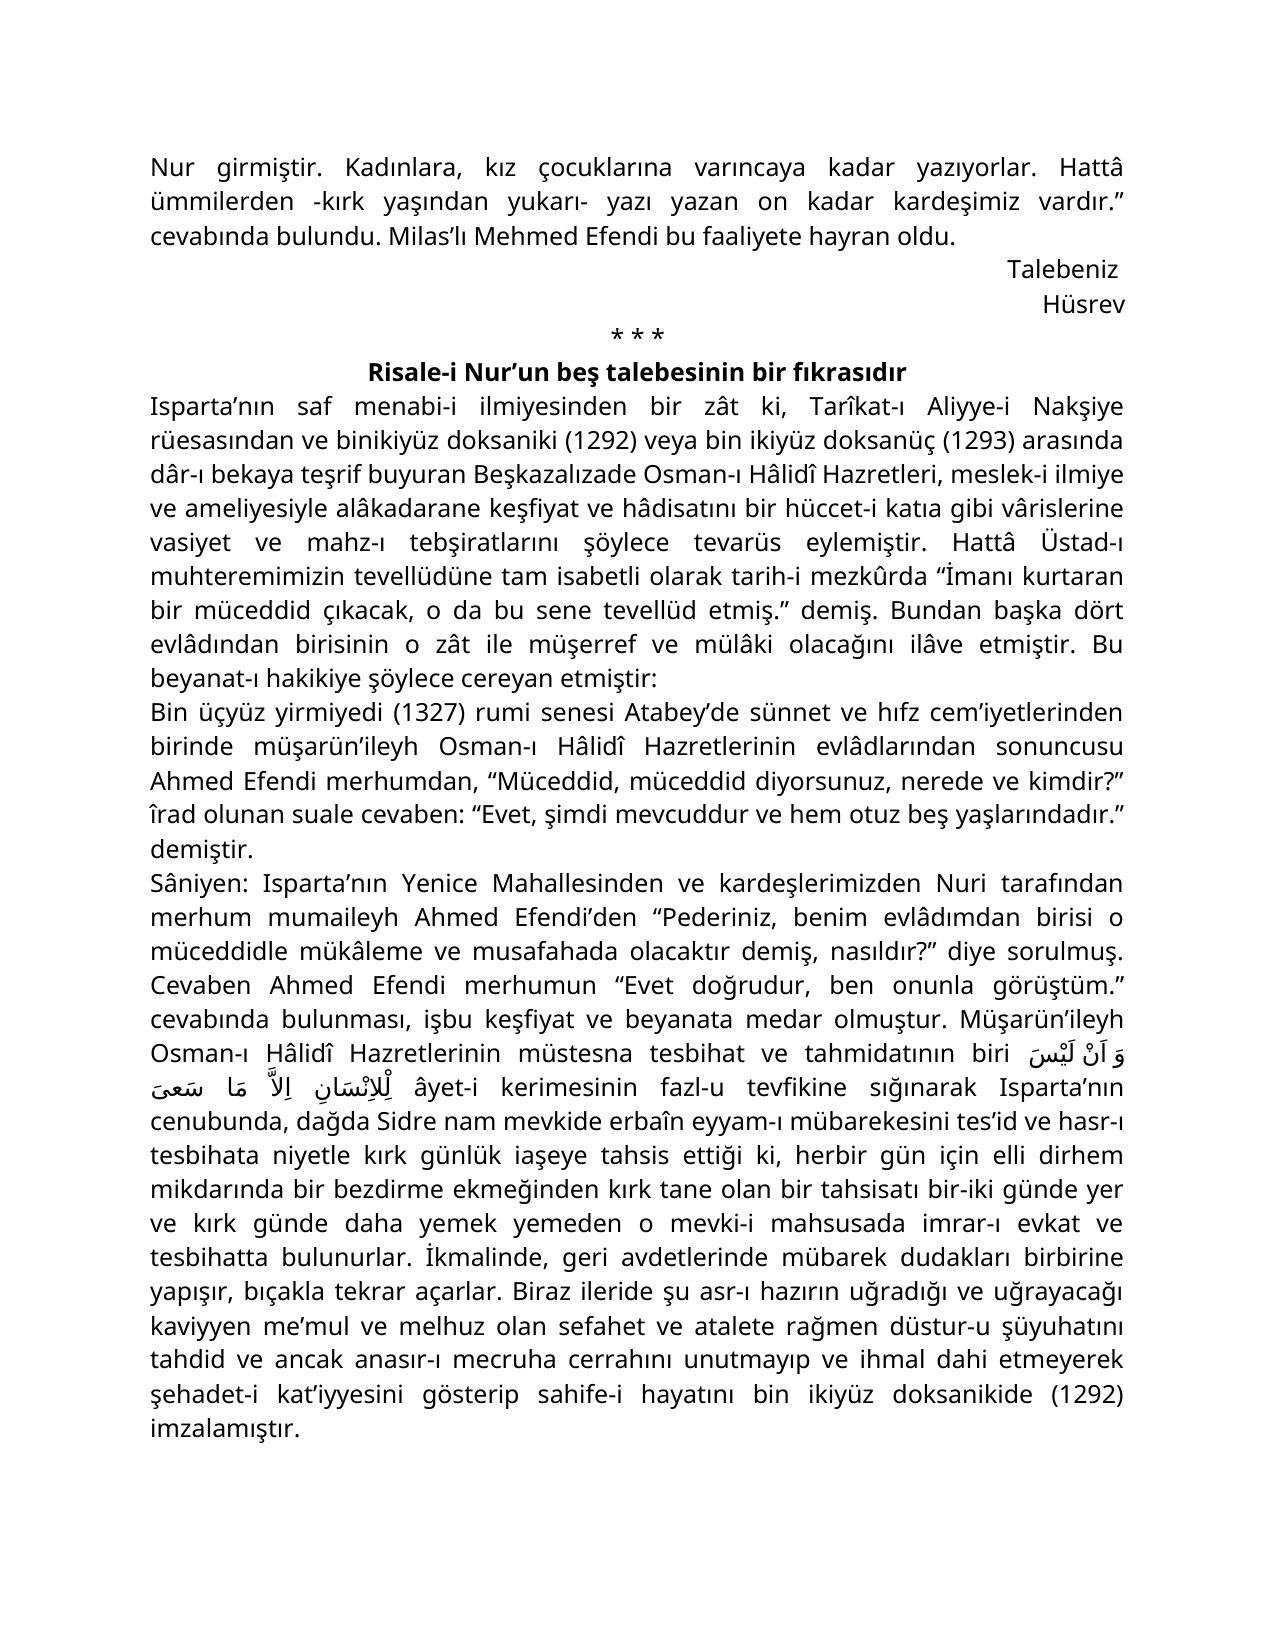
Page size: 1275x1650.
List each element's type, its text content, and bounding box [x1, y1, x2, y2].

text Talebeniz Hüsrev [150, 252, 1125, 320]
text Sâniyen: Isparta’nın Yenice Mahallesinden ve kardeşlerimizden Nuri tarafından merhum mumaileyh Ahmed Efendi’den “Pederiniz, benim evlâdımdan birisi o müceddidle mükâleme ve musafahada olacaktır demiş, nasıldır?” diye sorulmuş. Cevaben Ahmed Efendi merhumun “Evet doğrudur, ben onunla görüştüm.” cevabında bulunması, işbu keşfiyat ve beyanata medar olmuştur. Müşarün’ileyh Osman-ı Hâlidî Hazretlerinin müstesna tesbihat ve tahmidatının biri وَ اَنْ لَيْسَ لِْلاِنْسَانِ اِلاَّ مَا سَعىَ âyet-i kerimesinin fazl-u tevfikine sığınarak Isparta’nın cenubunda, dağda Sidre nam mevkide erbaîn eyyam-ı mübarekesini tes’id ve hasr-ı tesbihata niyetle kırk günlük iaşeye tahsis ettiği ki, herbir gün için elli dirhem mikdarında bir bezdirme ekmeğinden kırk tane olan bir tahsisatı bir-iki günde yer ve kırk günde daha yemek yemeden o mevki-i mahsusada imrar-ı evkat ve tesbihatta bulunurlar. İkmalinde, geri avdetlerinde mübarek dudakları birbirine yapışır, bıçakla tekrar açarlar. Biraz ileride şu asr-ı hazırın uğradığı ve uğrayacağı kaviyyen me’mul ve melhuz olan sefahet ve atalete rağmen düstur-u şüyuhatını tahdid ve ancak anasır-ı mecruha cerrahını unutmayıp ve ihmal dahi etmeyerek şehadet-i kat’iyyesini gösterip sahife-i hayatını bin ikiyüz doksanikide (1292) imzalamıştır. [150, 865, 1125, 1444]
subtitle Risale-i Nur’un beş talebesinin bir fıkrasıdır [150, 354, 1125, 388]
text Nur girmiştir. Kadınlara, kız çocuklarına varıncaya kadar yazıyorlar. Hattâ ümmilerden -kırk yaşından yukarı- yazı yazan on kadar kardeşimiz vardır.” cevabında bulundu. Milas’lı Mehmed Efendi bu faaliyete hayran oldu. [150, 150, 1125, 252]
text * * * [150, 320, 1125, 354]
text Isparta’nın saf menabi-i ilmiyesinden bir zât ki, Tarîkat-ı Aliyye-i Nakşiye rüesasından ve binikiyüz doksaniki (1292) veya bin ikiyüz doksanüç (1293) arasında dâr-ı bekaya teşrif buyuran Beşkazalızade Osman-ı Hâlidî Hazretleri, meslek-i ilmiye ve ameliyesiyle alâkadarane keşfiyat ve hâdisatını bir hüccet-i katıa gibi vârislerine vasiyet ve mahz-ı tebşiratlarını şöylece tevarüs eylemiştir. Hattâ Üstad-ı muhteremimizin tevellüdüne tam isabetli olarak tarih-i mezkûrda “İmanı kurtaran bir müceddid çıkacak, o da bu sene tevellüd etmiş.” demiş. Bundan başka dört evlâdından birisinin o zât ile müşerref ve mülâki olacağını ilâve etmiştir. Bu beyanat-ı hakikiye şöylece cereyan etmiştir: [150, 388, 1125, 695]
text Bin üçyüz yirmiyedi (1327) rumi senesi Atabey’de sünnet ve hıfz cem’iyetlerinden birinde müşarün’ileyh Osman-ı Hâlidî Hazretlerinin evlâdlarından sonuncusu Ahmed Efendi merhumdan, “Müceddid, müceddid diyorsunuz, nerede ve kimdir?” îrad olunan suale cevaben: “Evet, şimdi mevcuddur ve hem otuz beş yaşlarındadır.” demiştir. [150, 695, 1125, 865]
